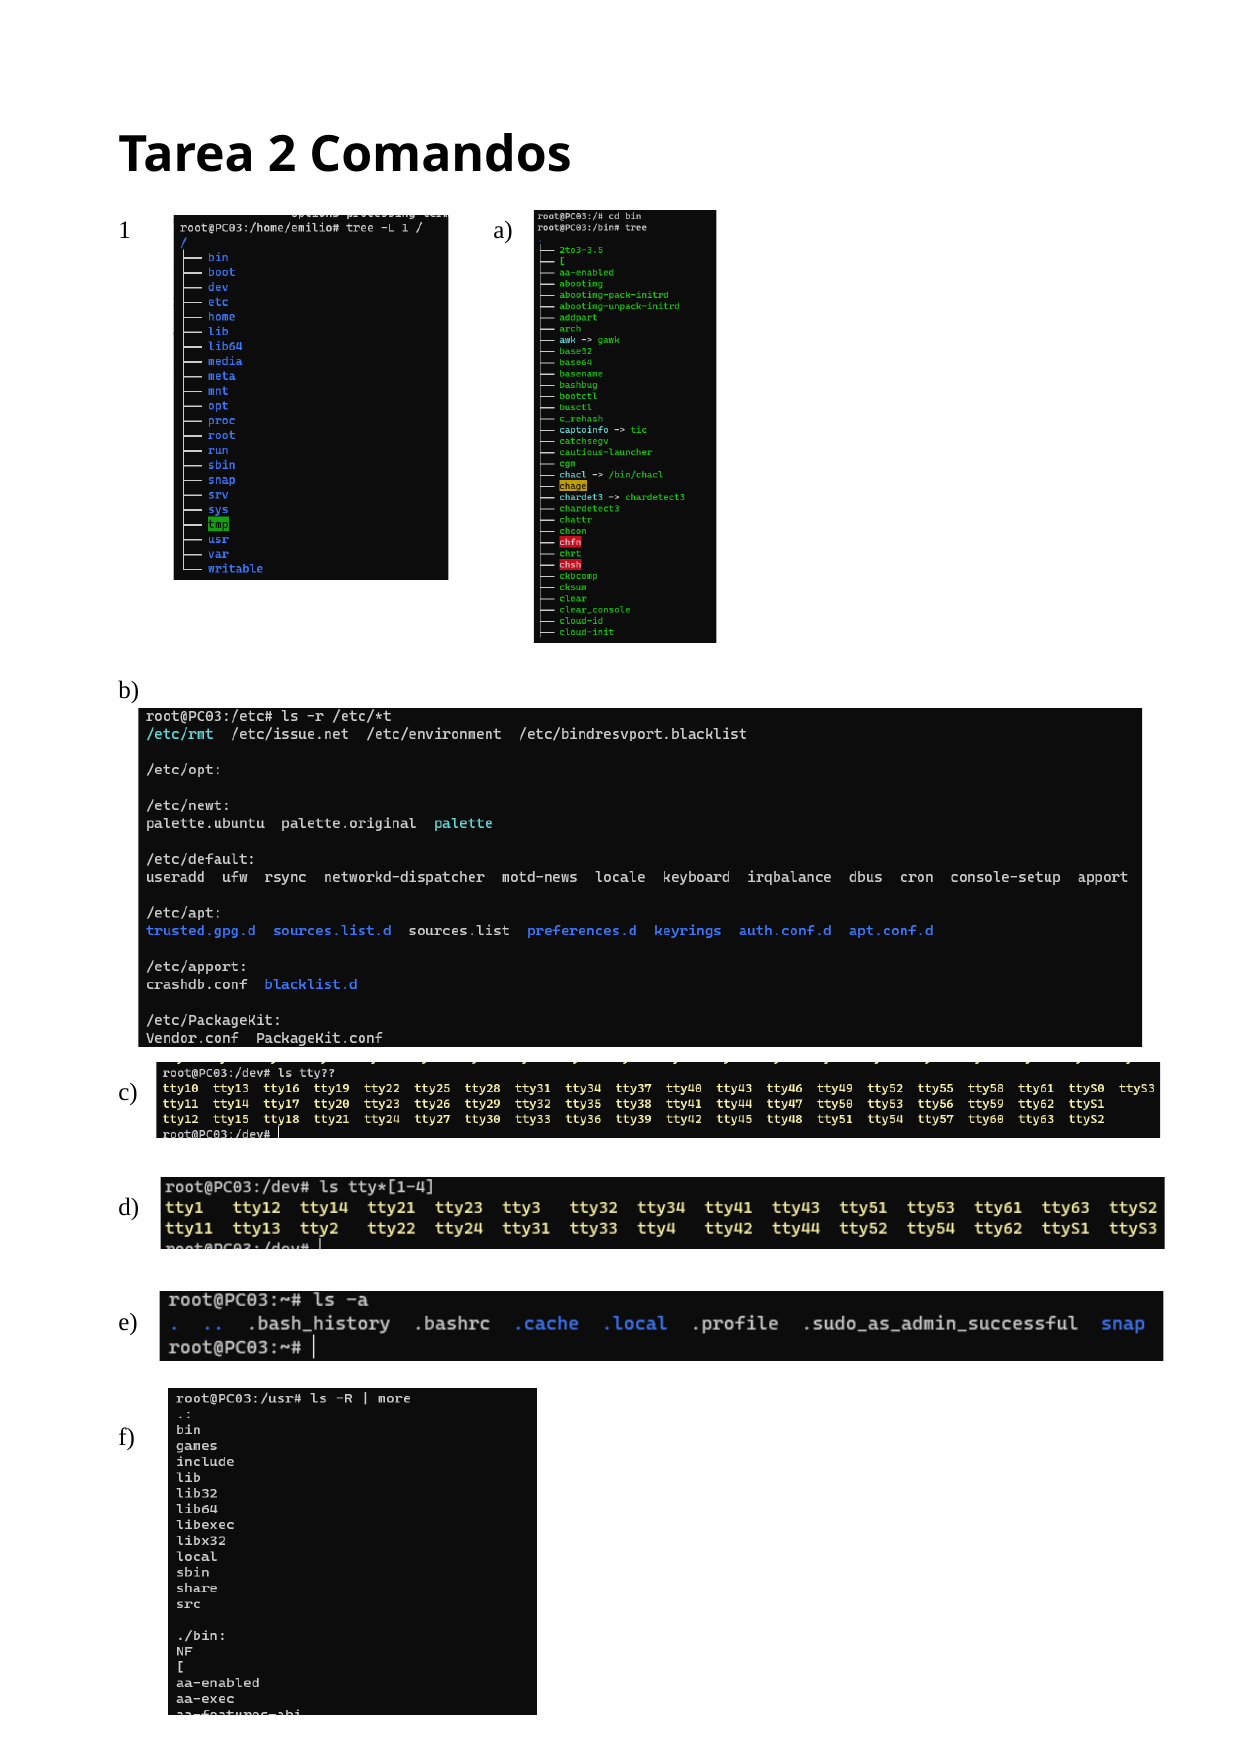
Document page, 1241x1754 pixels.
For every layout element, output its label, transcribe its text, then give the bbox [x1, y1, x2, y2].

picture [160, 1177, 1165, 1249]
text [537, 1422, 1122, 1451]
text Tarea 2 Comandos [118, 118, 1122, 186]
text c) [118, 1077, 156, 1106]
text 1 [118, 215, 173, 244]
picture [156, 1062, 1160, 1138]
picture [159, 1291, 1164, 1361]
text a) [449, 215, 533, 244]
text [534, 215, 1122, 244]
picture [168, 1388, 537, 1715]
picture [173, 215, 449, 580]
text d) [118, 1192, 160, 1221]
text b) [118, 675, 1122, 704]
text f) [118, 1422, 168, 1451]
picture [138, 708, 1143, 1047]
text e) [118, 1307, 159, 1336]
